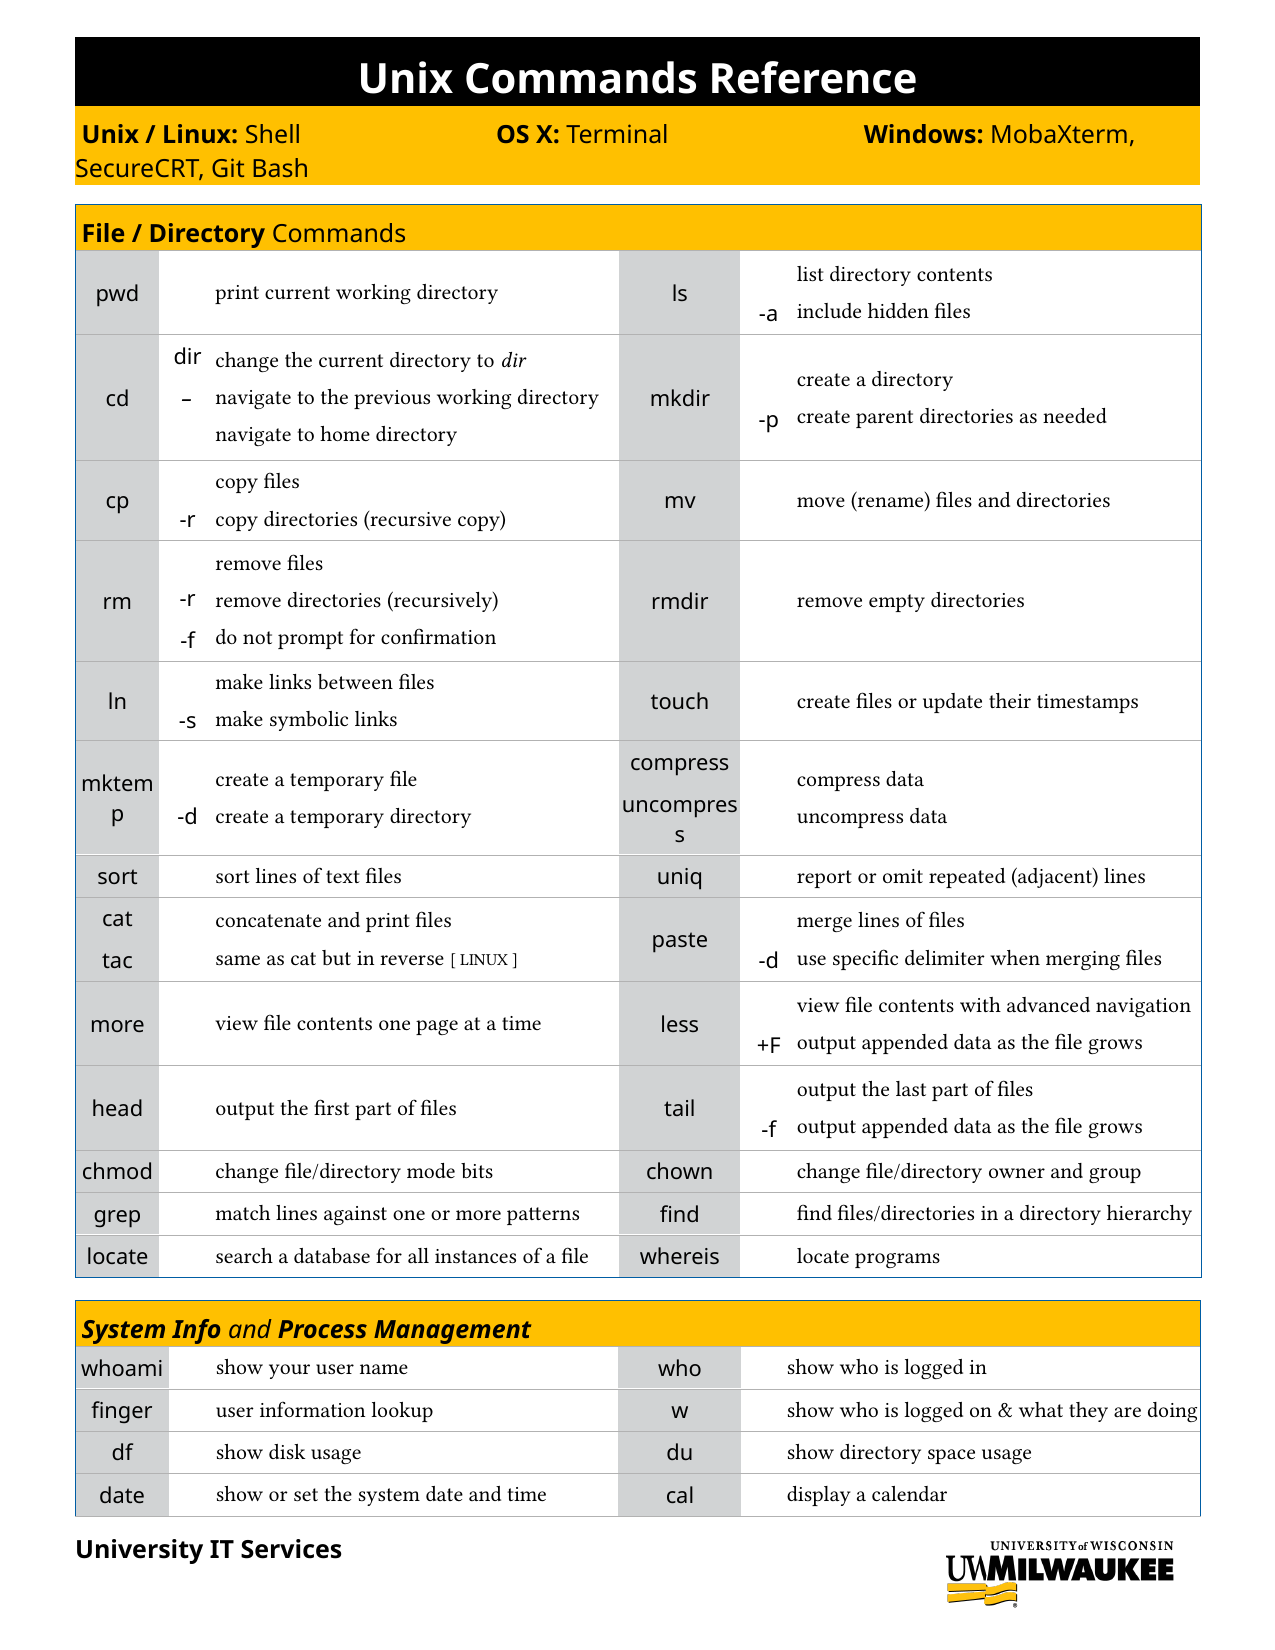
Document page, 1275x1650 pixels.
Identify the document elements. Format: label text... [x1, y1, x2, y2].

table_cell cal [618, 1474, 741, 1516]
table_cell remove files remove directories (recursively) do not prompt for confirmation [215, 541, 619, 661]
text Unix / Linux: Shell OS X: Terminal Windows: MobaXterm, SecureCRT, Git Bash [75, 117, 1200, 185]
table_cell uniq [619, 856, 740, 897]
table_cell [740, 1151, 797, 1192]
table_cell print current working directory [215, 251, 619, 334]
table_cell output the first part of files [215, 1066, 619, 1150]
table_cell change file/directory owner and group [797, 1151, 1201, 1192]
table_cell [741, 1347, 787, 1388]
table_cell [740, 1193, 797, 1234]
table_cell [160, 898, 215, 981]
table_cell list directory contents include hidden files [797, 251, 1201, 334]
table_cell show your user name [216, 1347, 618, 1388]
table_cell show who is logged in [787, 1347, 1200, 1388]
table_cell more [76, 982, 159, 1065]
table_cell pwd [76, 251, 159, 334]
table_cell chown [619, 1151, 740, 1192]
table_cell [160, 856, 215, 897]
table_cell df [76, 1432, 169, 1473]
table_cell user information lookup [216, 1390, 618, 1431]
table_cell -p [740, 335, 797, 460]
table_cell [740, 856, 797, 897]
table_cell remove empty directories [797, 541, 1201, 661]
table_cell [169, 1474, 216, 1516]
table_cell [160, 251, 215, 334]
table_cell [740, 461, 797, 540]
table_cell ls [619, 251, 740, 334]
table_cell ln [76, 662, 159, 740]
table_cell [160, 982, 215, 1065]
table_cell chmod [76, 1151, 159, 1192]
table_cell -r -f [160, 541, 215, 661]
table_cell search a database for all instances of a file [215, 1236, 619, 1277]
table_cell locate programs [797, 1236, 1201, 1277]
table_cell sort [76, 856, 159, 897]
table_header System Info and Process Management [76, 1301, 1200, 1346]
table_cell du [618, 1432, 741, 1473]
table_cell who [618, 1347, 741, 1388]
table_cell change the current directory to dir navigate to the previous working directory navigate to home directory [215, 335, 619, 460]
table_cell -a [740, 251, 797, 334]
table_cell [740, 541, 797, 661]
table_cell -r [160, 461, 215, 540]
table_cell [740, 1236, 797, 1277]
table_cell cd [76, 335, 159, 460]
table_cell [741, 1390, 787, 1431]
table_cell [740, 662, 797, 740]
table_cell w [618, 1390, 741, 1431]
table_cell [160, 1193, 215, 1234]
table_cell cp [76, 461, 159, 540]
table_cell concatenate and print files same as cat but in reverse [ LINUX ] [215, 898, 619, 981]
table_cell view file contents one page at a time [215, 982, 619, 1065]
table_cell [169, 1432, 216, 1473]
table_cell [160, 1066, 215, 1150]
table_cell head [76, 1066, 159, 1150]
table_cell show disk usage [216, 1432, 618, 1473]
table_cell grep [76, 1193, 159, 1234]
table_cell output the last part of files output appended data as the file grows [797, 1066, 1201, 1150]
table_cell [160, 1151, 215, 1192]
table_cell create a temporary file create a temporary directory [215, 741, 619, 854]
table_cell -d [160, 741, 215, 854]
table_cell change file/directory mode bits [215, 1151, 619, 1192]
table_cell find files/directories in a directory hierarchy [797, 1193, 1201, 1234]
table_cell +F [740, 982, 797, 1065]
table_cell mv [619, 461, 740, 540]
table_cell touch [619, 662, 740, 740]
table_cell show or set the system date and time [216, 1474, 618, 1516]
table_cell date [76, 1474, 169, 1516]
table_cell mktemp [76, 741, 159, 854]
table_cell copy files copy directories (recursive copy) [215, 461, 619, 540]
table_cell locate [76, 1236, 159, 1277]
table_cell find [619, 1193, 740, 1234]
table_cell -f [740, 1066, 797, 1150]
table_cell view file contents with advanced navigation output appended data as the file grows [797, 982, 1201, 1065]
table_cell rm [76, 541, 159, 661]
table_cell make links between files make symbolic links [215, 662, 619, 740]
table_cell match lines against one or more patterns [215, 1193, 619, 1234]
table_cell cat tac [76, 898, 159, 981]
table_cell show directory space usage [787, 1432, 1200, 1473]
table_cell [741, 1432, 787, 1473]
table_cell create a directory create parent directories as needed [797, 335, 1201, 460]
table_cell display a calendar [787, 1474, 1200, 1516]
table_cell dir – [160, 335, 215, 460]
table_cell [740, 741, 797, 854]
table_cell sort lines of text files [215, 856, 619, 897]
table_cell [169, 1347, 216, 1388]
table_cell [169, 1390, 216, 1431]
table_cell paste [619, 898, 740, 981]
table_cell finger [76, 1390, 169, 1431]
table_cell compress data uncompress data [797, 741, 1201, 854]
table_cell show who is logged on & what they are doing [787, 1390, 1200, 1431]
table_cell move (rename) files and directories [797, 461, 1201, 540]
table_cell report or omit repeated (adjacent) lines [797, 856, 1201, 897]
table_cell [160, 1236, 215, 1277]
table_cell [741, 1474, 787, 1516]
table_cell whoami [76, 1347, 169, 1388]
table_cell rmdir [619, 541, 740, 661]
table_cell less [619, 982, 740, 1065]
table_cell merge lines of files use specific delimiter when merging files [797, 898, 1201, 981]
table_cell compress uncompress [619, 741, 740, 854]
table_cell whereis [619, 1236, 740, 1277]
table_cell -s [160, 662, 215, 740]
table_cell -d [740, 898, 797, 981]
table_cell tail [619, 1066, 740, 1150]
table_cell create files or update their timestamps [797, 662, 1201, 740]
table_cell mkdir [619, 335, 740, 460]
